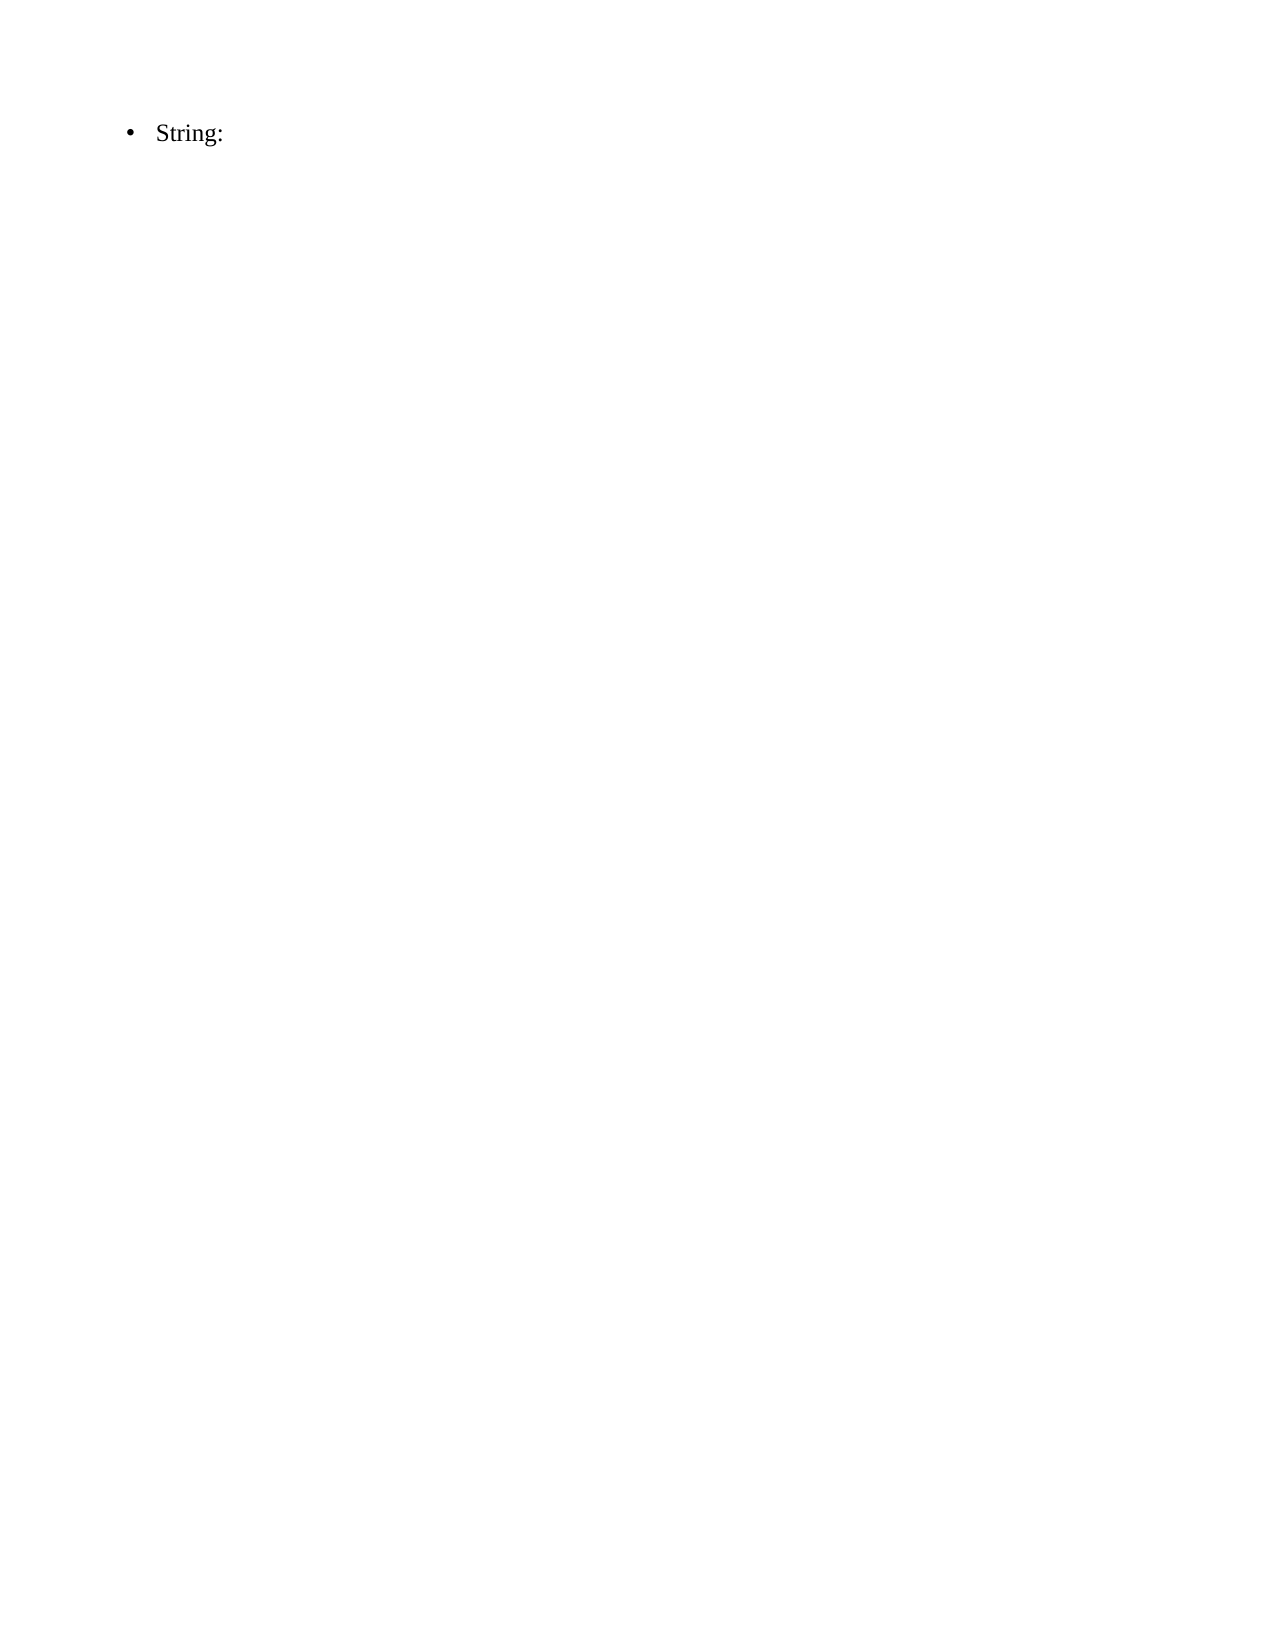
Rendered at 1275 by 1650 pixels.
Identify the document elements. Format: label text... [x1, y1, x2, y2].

list String: [156, 118, 1157, 147]
